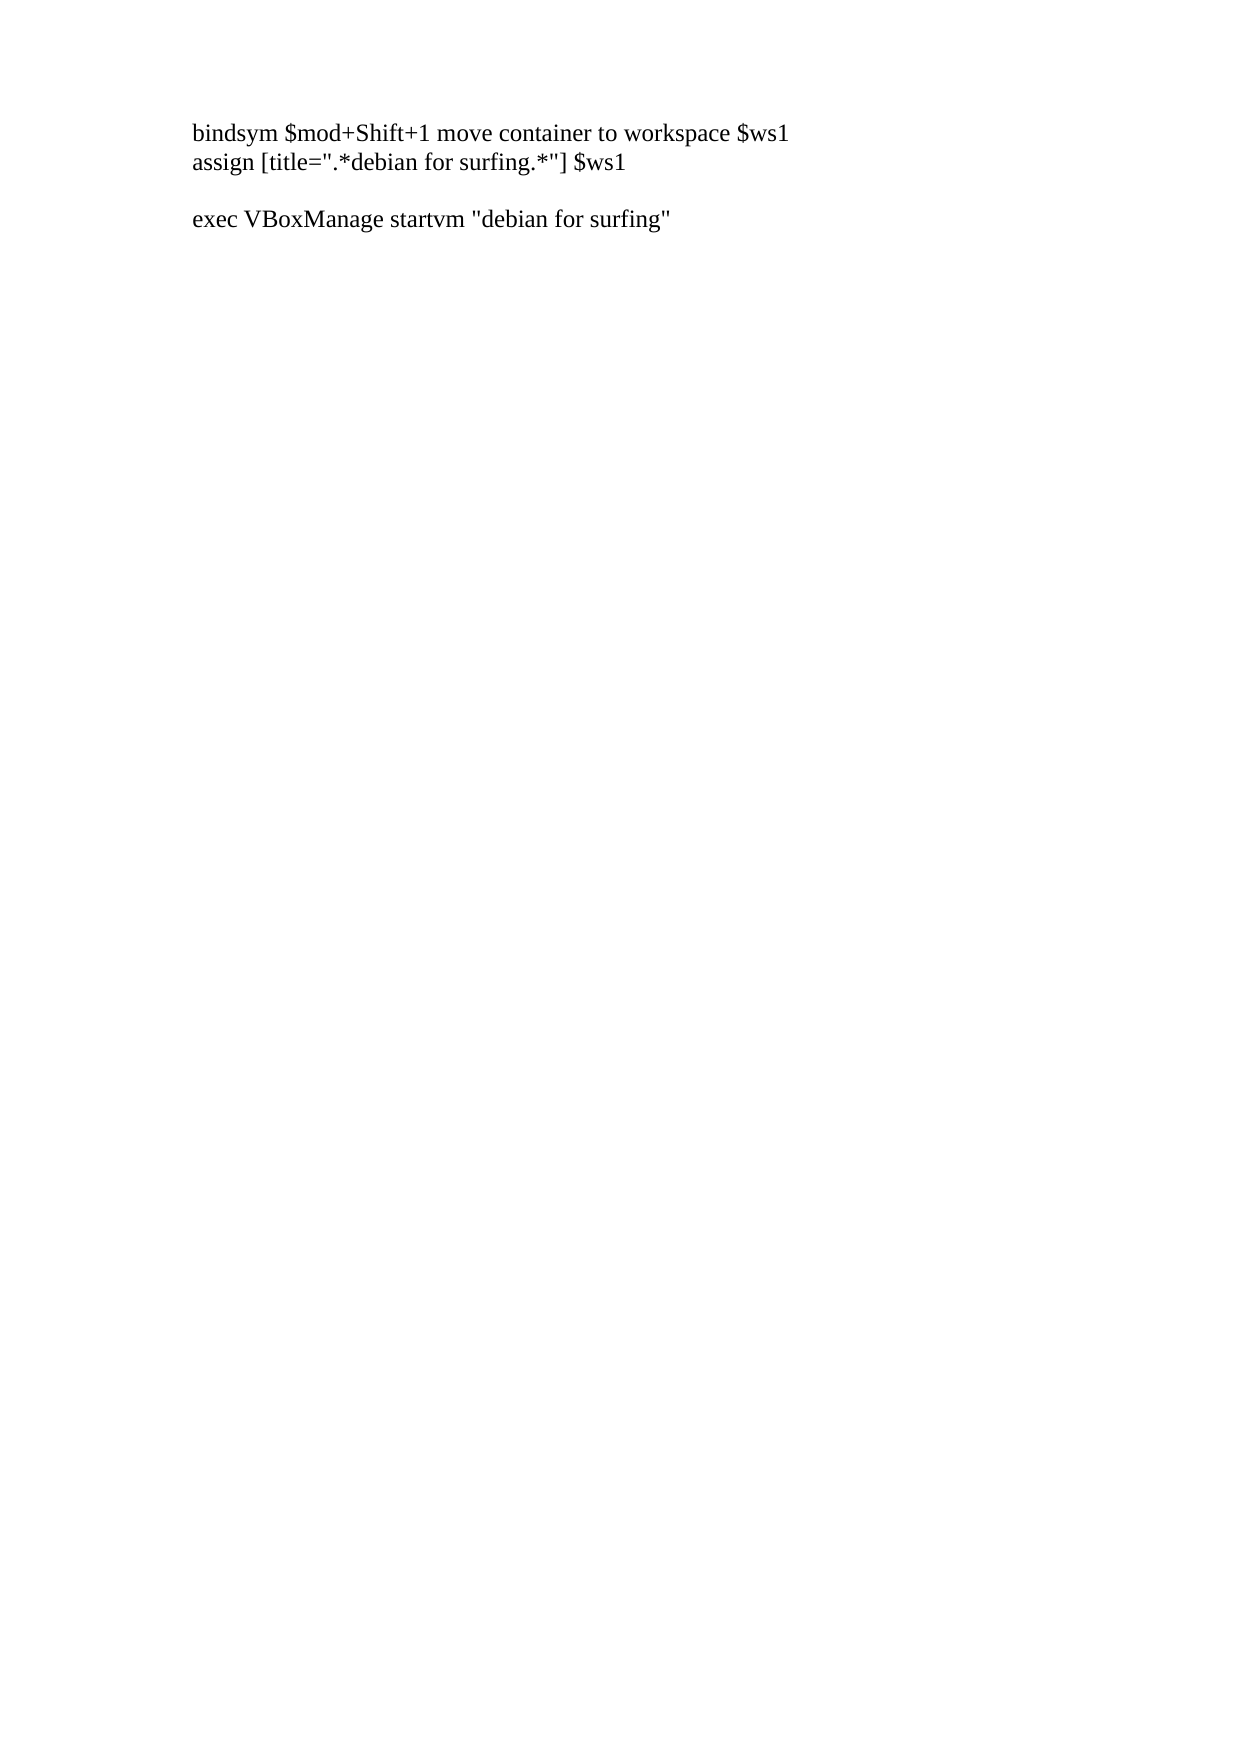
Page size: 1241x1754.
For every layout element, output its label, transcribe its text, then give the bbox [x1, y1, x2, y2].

text bindsym $mod+Shift+1 move container to workspace $ws1 [118, 118, 1122, 147]
text assign [title=".*debian for surfing.*"] $ws1 [118, 147, 1122, 176]
text exec VBoxManage startvm "debian for surfing" [118, 204, 1122, 233]
